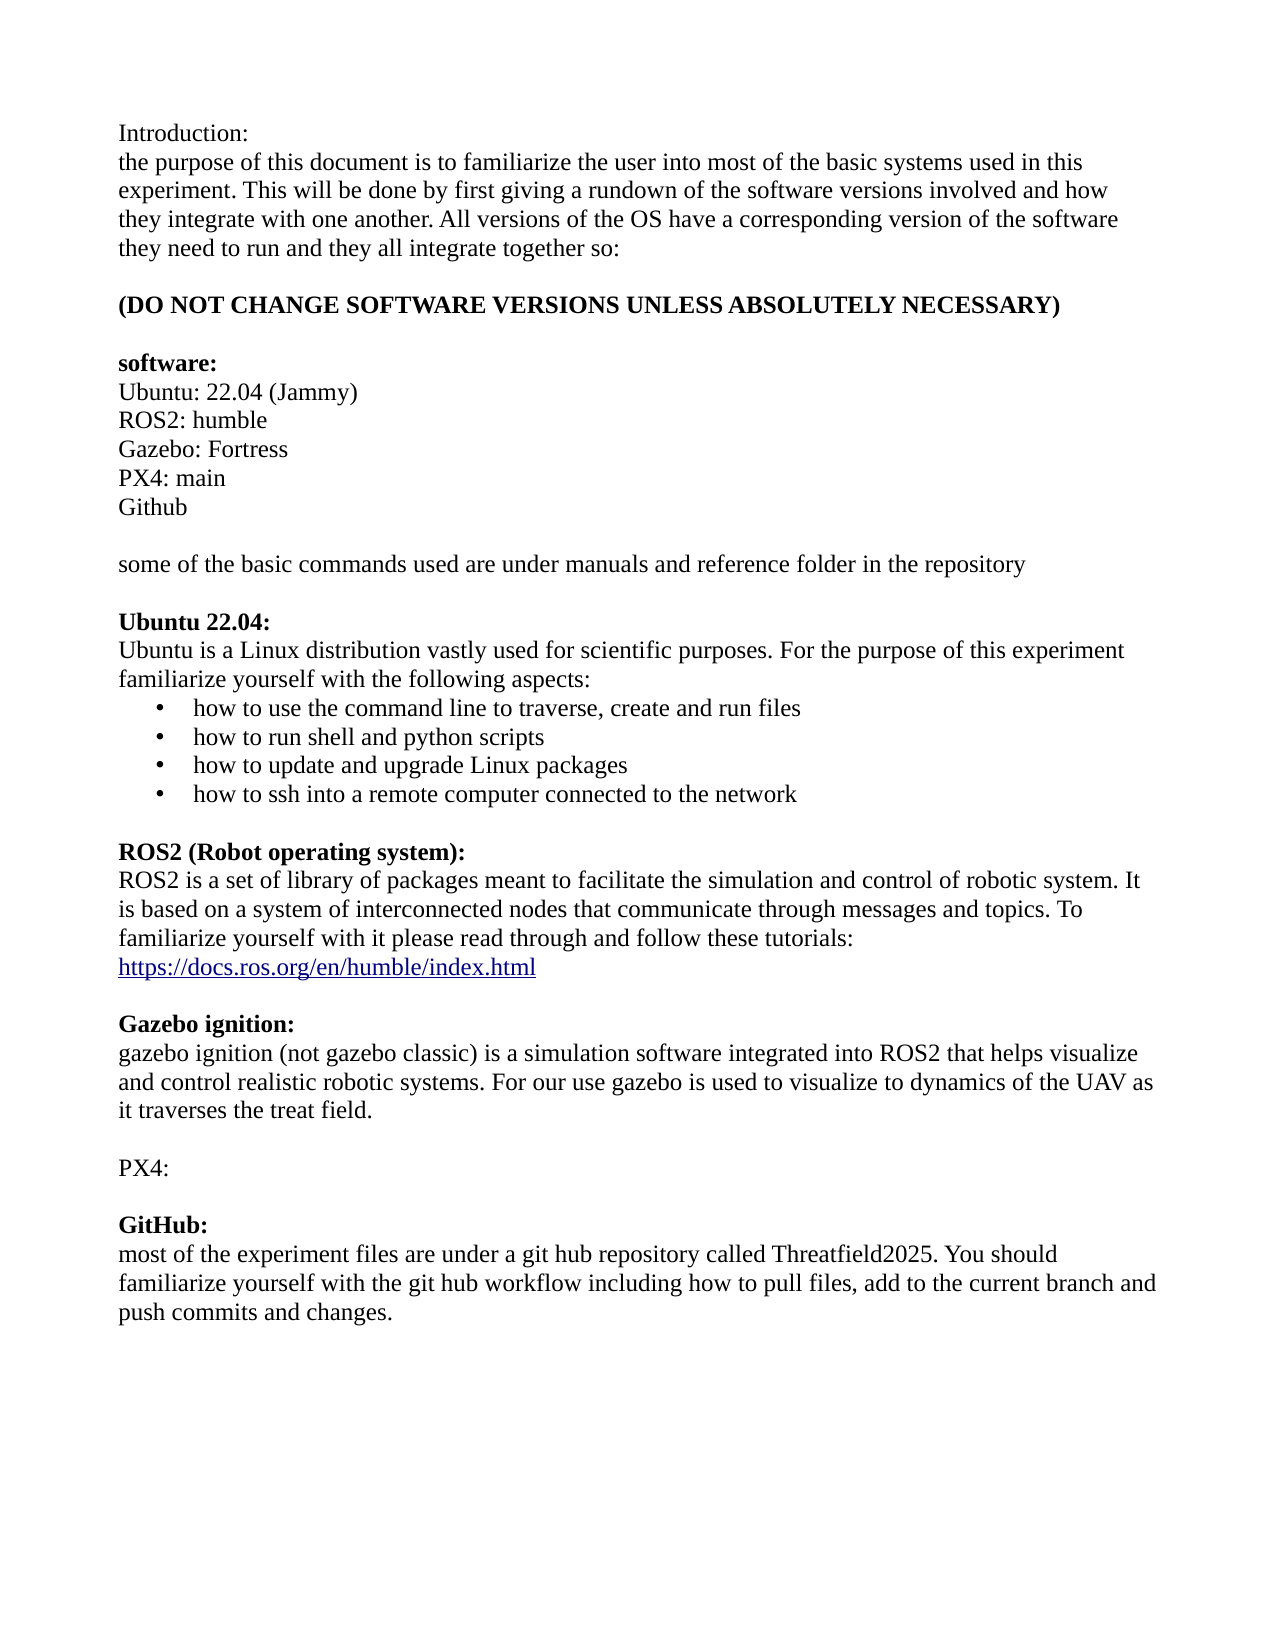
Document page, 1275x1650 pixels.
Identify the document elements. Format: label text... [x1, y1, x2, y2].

text Gazebo ignition: [118, 1009, 1157, 1038]
text most of the experiment files are under a git hub repository called Threatfield2025. You should familiarize yourself with the git hub workflow including how to pull files, add to the current branch and push commits and changes. [118, 1239, 1157, 1326]
text ROS2: humble [118, 406, 1157, 434]
text Ubuntu: 22.04 (Jammy) [118, 377, 1157, 406]
text software: [118, 348, 1157, 377]
text (DO NOT CHANGE SOFTWARE VERSIONS UNLESS ABSOLUTELY NECESSARY) [118, 291, 1157, 319]
text gazebo ignition (not gazebo classic) is a simulation software integrated into ROS2 that helps visualize and control realistic robotic systems. For our use gazebo is used to visualize to dynamics of the UAV as it traverses the treat field. [118, 1038, 1157, 1124]
text Introduction: [118, 118, 1157, 147]
text some of the basic commands used are under manuals and reference folder in the repository [118, 549, 1157, 578]
text Github [118, 492, 1157, 521]
list how to ssh into a remote computer connected to the network [156, 779, 1157, 808]
text the purpose of this document is to familiarize the user into most of the basic systems used in this experiment. This will be done by first giving a rundown of the software versions involved and how they integrate with one another. All versions of the OS have a corresponding version of the software they need to run and they all integrate together so: [118, 147, 1157, 262]
list how to use the command line to traverse, create and run files [156, 693, 1157, 722]
list how to run shell and python scripts [156, 722, 1157, 751]
text PX4: main [118, 463, 1157, 492]
text https://docs.ros.org/en/humble/index.html [118, 952, 1157, 981]
text Gazebo: Fortress [118, 434, 1157, 463]
text ROS2 is a set of library of packages meant to facilitate the simulation and control of robotic system. It is based on a system of interconnected nodes that communicate through messages and topics. To familiarize yourself with it please read through and follow these tutorials: [118, 866, 1157, 952]
text Ubuntu 22.04: [118, 607, 1157, 636]
text ROS2 (Robot operating system): [118, 837, 1157, 866]
text GitHub: [118, 1211, 1157, 1239]
text PX4: [118, 1153, 1157, 1182]
list how to update and upgrade Linux packages [156, 751, 1157, 779]
text Ubuntu is a Linux distribution vastly used for scientific purposes. For the purpose of this experiment familiarize yourself with the following aspects: [118, 636, 1157, 693]
